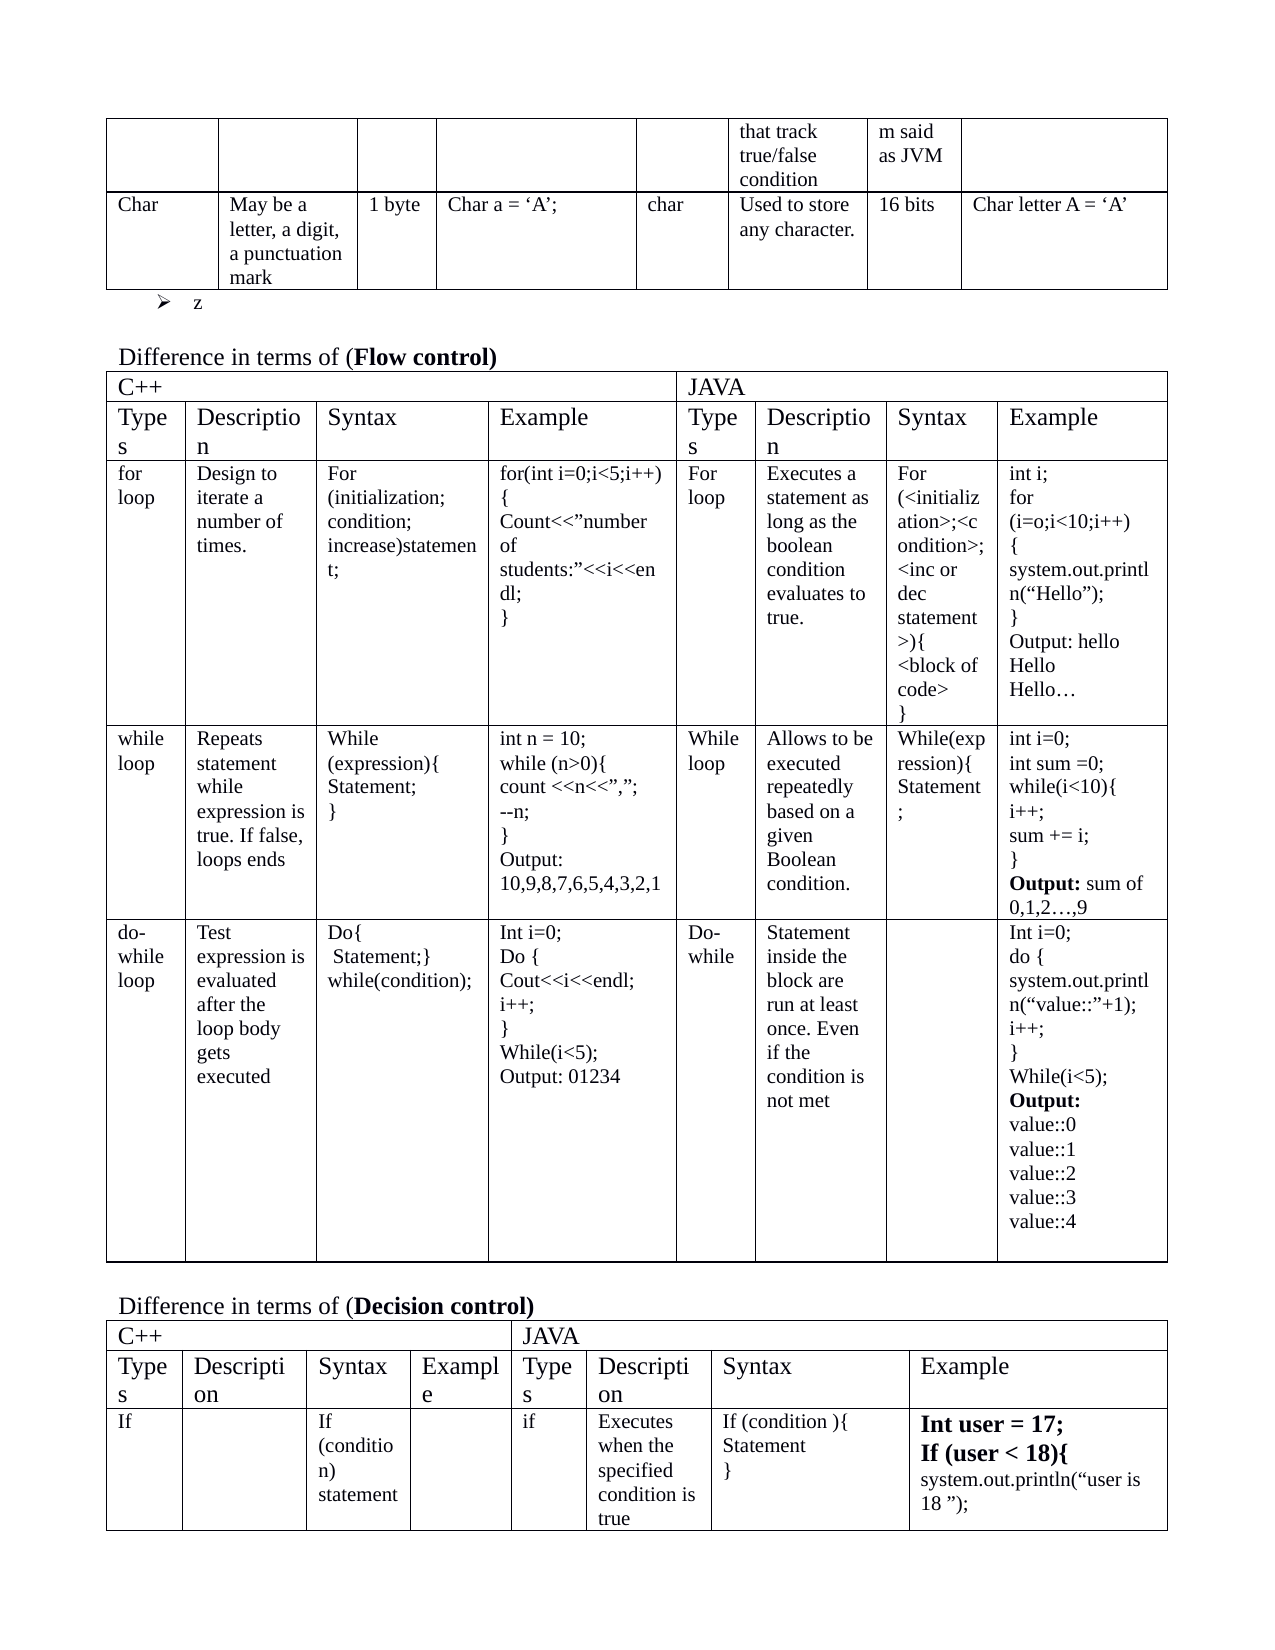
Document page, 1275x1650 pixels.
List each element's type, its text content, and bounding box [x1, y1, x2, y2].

table_cell May be a letter, a digit, a punctuation mark [219, 193, 357, 289]
table_cell Char [107, 193, 218, 289]
table_cell Int user = 17; If (user < 18){ system.out.println(“user is 18 ”); [910, 1409, 1167, 1530]
table_cell Used to store any character. [729, 193, 867, 289]
table_cell For (<initialization>;<condition>;<inc or dec statement>){ <block of code> } [887, 461, 997, 725]
table_cell Syntax [307, 1351, 410, 1408]
table_header JAVA [512, 1321, 1167, 1350]
table_cell Description [756, 402, 886, 459]
table_cell Types [512, 1351, 586, 1408]
table_cell Description [183, 1351, 306, 1408]
table_cell [358, 119, 436, 191]
table_cell Test expression is evaluated after the loop body gets executed [186, 920, 316, 1261]
table_cell Types [107, 402, 185, 459]
table_cell [107, 119, 218, 191]
text Difference in terms of (Flow control) [118, 342, 1157, 371]
table_cell Char a = ‘A’; [437, 193, 636, 289]
table_cell Description [186, 402, 316, 459]
table_cell 1 byte [358, 193, 436, 289]
table_cell Example [411, 1351, 511, 1408]
table_cell While loop [677, 726, 755, 919]
table_cell int n = 10; while (n>0){ count <<n<<”,”; --n; } Output: 10,9,8,7,6,5,4,3,2,1 [489, 726, 676, 919]
table_cell m said as JVM [868, 119, 961, 191]
table_cell Syntax [317, 402, 488, 459]
table_cell [887, 920, 997, 1261]
table_cell for loop [107, 461, 185, 725]
table_cell char [637, 193, 728, 289]
table_cell For (initialization; condition; increase)statement; [317, 461, 488, 725]
table_cell Int i=0; Do { Cout<<i<<endl; i++; } While(i<5); Output: 01234 [489, 920, 676, 1261]
table_cell for(int i=0;i<5;i++) { Count<<”number of students:”<<i<<endl; } [489, 461, 676, 725]
table_cell Do{ Statement;} while(condition); [317, 920, 488, 1261]
table_cell if [512, 1409, 586, 1530]
table_cell Syntax [887, 402, 997, 459]
table_cell If [107, 1409, 182, 1530]
table_cell int i=0; int sum =0; while(i<10){ i++; sum += i; } Output: sum of 0,1,2…,9 [998, 726, 1167, 919]
table_cell Executes a statement as long as the boolean condition evaluates to true. [756, 461, 886, 725]
table_header C++ [107, 1321, 511, 1350]
table_cell [183, 1409, 306, 1530]
table_cell Example [910, 1351, 1167, 1408]
table_cell [637, 119, 728, 191]
table_cell while loop [107, 726, 185, 919]
table_header C++ [107, 372, 676, 401]
table_cell Executes when the specified condition is true [587, 1409, 711, 1530]
table_cell For loop [677, 461, 755, 725]
table_cell Repeats statement while expression is true. If false, loops ends [186, 726, 316, 919]
table_cell 16 bits [868, 193, 961, 289]
table_cell Example [998, 402, 1167, 459]
table_cell do-while loop [107, 920, 185, 1261]
table_cell [437, 119, 636, 191]
table_cell Example [489, 402, 676, 459]
table_cell that track true/false condition [729, 119, 867, 191]
table_cell Design to iterate a number of times. [186, 461, 316, 725]
table_cell int i; for (i=o;i<10;i++) { system.out.println(“Hello”); } Output: hello Hello Hello… [998, 461, 1167, 725]
table_cell Statement inside the block are run at least once. Even if the condition is not met [756, 920, 886, 1261]
table_cell Allows to be executed repeatedly based on a given Boolean condition. [756, 726, 886, 919]
table_cell While(expression){ Statement; [887, 726, 997, 919]
table_cell While (expression){ Statement; } [317, 726, 488, 919]
table_cell Char letter A = ‘A’ [962, 193, 1167, 289]
table_cell Description [587, 1351, 711, 1408]
table_cell Int i=0; do { system.out.println(“value::”+1); i++; } While(i<5); Output: value::0 value::1 value::2 value::3 value::4 [998, 920, 1167, 1261]
table_cell Types [677, 402, 755, 459]
table_cell [411, 1409, 511, 1530]
table_header JAVA [677, 372, 1167, 401]
table_cell [962, 119, 1167, 191]
table_cell If (condition) statement [307, 1409, 410, 1530]
table_cell Do-while [677, 920, 755, 1261]
list z [156, 290, 1157, 314]
table_cell If (condition ){ Statement } [712, 1409, 909, 1530]
table_cell Syntax [712, 1351, 909, 1408]
table_cell [219, 119, 357, 191]
text Difference in terms of (Decision control) [118, 1291, 1157, 1320]
table_cell Types [107, 1351, 182, 1408]
